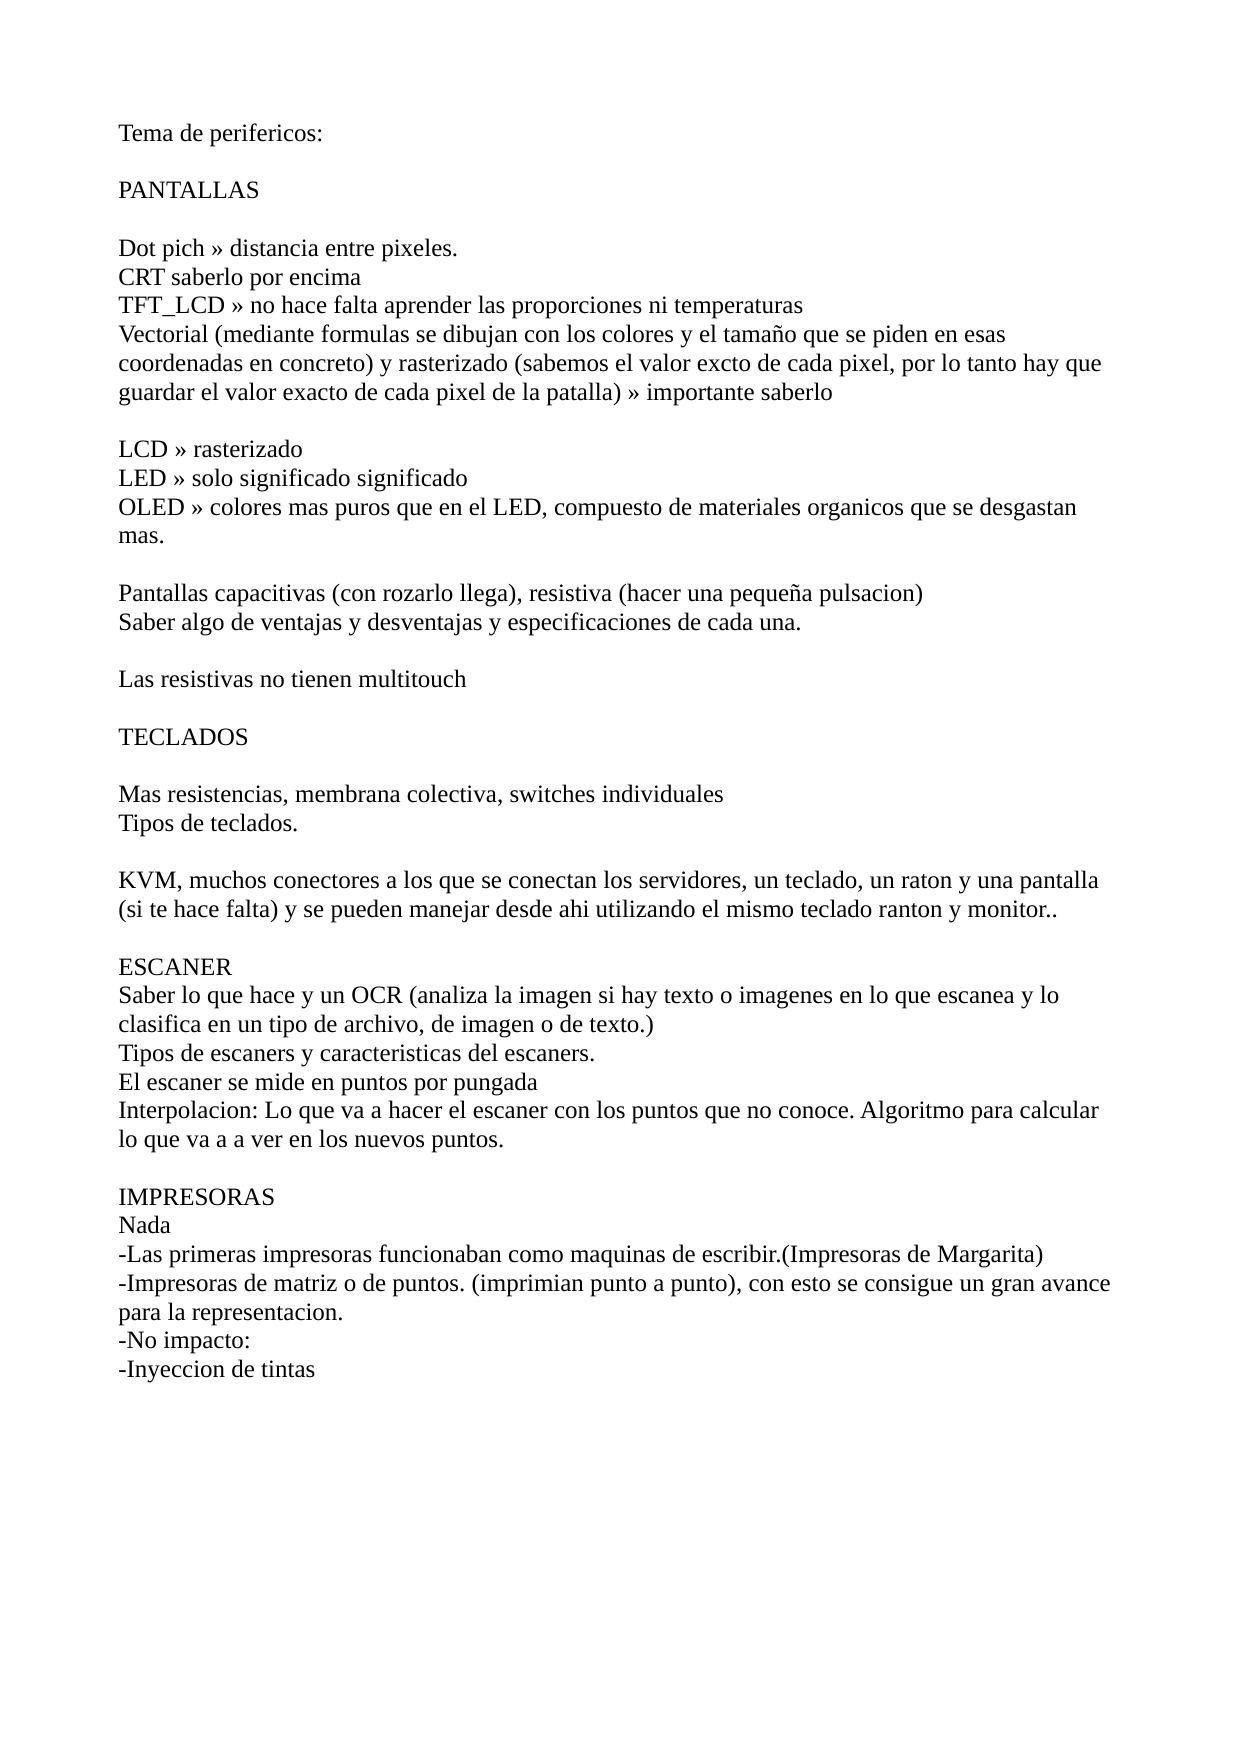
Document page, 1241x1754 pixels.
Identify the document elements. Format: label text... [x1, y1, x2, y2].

text Saber algo de ventajas y desventajas y especificaciones de cada una. [118, 607, 1122, 636]
text -No impacto: [118, 1326, 1122, 1354]
text Saber lo que hace y un OCR (analiza la imagen si hay texto o imagenes en lo que escanea y lo clasifica en un tipo de archivo, de imagen o de texto.) [118, 981, 1122, 1038]
text Tema de perifericos: [118, 118, 1122, 147]
text Dot pich » distancia entre pixeles. [118, 233, 1122, 262]
text Nada [118, 1211, 1122, 1239]
text -Inyeccion de tintas [118, 1354, 1122, 1383]
text CRT saberlo por encima [118, 262, 1122, 291]
text TECLADOS [118, 722, 1122, 751]
text Las resistivas no tienen multitouch [118, 664, 1122, 693]
text KVM, muchos conectores a los que se conectan los servidores, un teclado, un raton y una pantalla (si te hace falta) y se pueden manejar desde ahi utilizando el mismo teclado ranton y monitor.. [118, 866, 1122, 923]
text El escaner se mide en puntos por pungada [118, 1067, 1122, 1096]
text PANTALLAS [118, 176, 1122, 204]
text LED » solo significado significado [118, 463, 1122, 492]
text Tipos de teclados. [118, 808, 1122, 837]
text Vectorial (mediante formulas se dibujan con los colores y el tamaño que se piden en esas coordenadas en concreto) y rasterizado (sabemos el valor excto de cada pixel, por lo tanto hay que guardar el valor exacto de cada pixel de la patalla) » importante saberlo [118, 319, 1122, 406]
text OLED » colores mas puros que en el LED, compuesto de materiales organicos que se desgastan mas. [118, 492, 1122, 549]
text Mas resistencias, membrana colectiva, switches individuales [118, 779, 1122, 808]
text ESCANER [118, 952, 1122, 981]
text LCD » rasterizado [118, 434, 1122, 463]
text Pantallas capacitivas (con rozarlo llega), resistiva (hacer una pequeña pulsacion) [118, 578, 1122, 607]
text -Impresoras de matriz o de puntos. (imprimian punto a punto), con esto se consigue un gran avance para la representacion. [118, 1268, 1122, 1326]
text -Las primeras impresoras funcionaban como maquinas de escribir.(Impresoras de Margarita) [118, 1239, 1122, 1268]
text Interpolacion: Lo que va a hacer el escaner con los puntos que no conoce. Algoritmo para calcular lo que va a a ver en los nuevos puntos. [118, 1096, 1122, 1153]
text Tipos de escaners y caracteristicas del escaners. [118, 1038, 1122, 1067]
text TFT_LCD » no hace falta aprender las proporciones ni temperaturas [118, 291, 1122, 319]
text IMPRESORAS [118, 1182, 1122, 1211]
